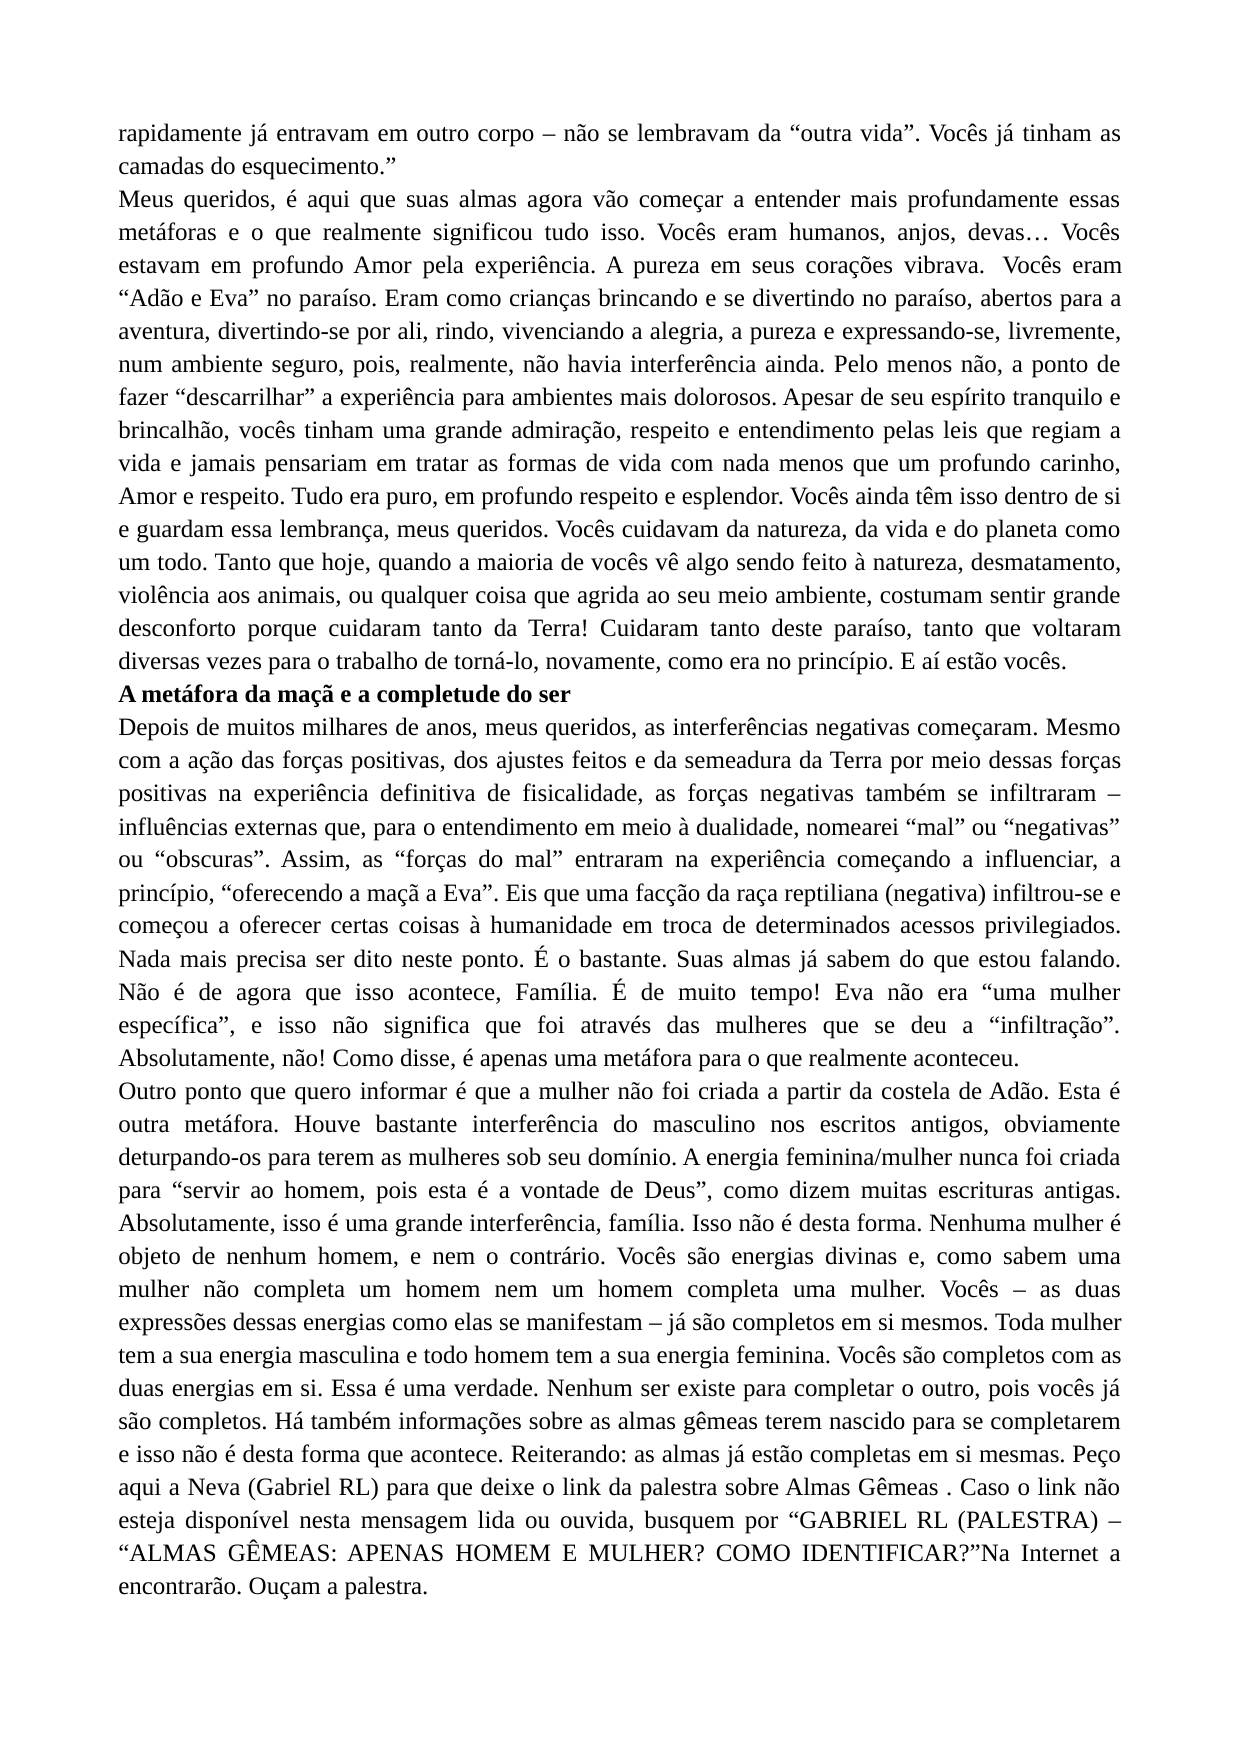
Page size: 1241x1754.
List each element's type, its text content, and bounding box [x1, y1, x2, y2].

text Meus queridos, é aqui que suas almas agora vão começar a entender mais profundamente essas metáforas e o que realmente significou tudo isso. Vocês eram humanos, anjos, devas… Vocês estavam em profundo Amor pela experiência. A pureza em seus corações vibrava. Vocês eram “Adão e Eva” no paraíso. Eram como crianças brincando e se divertindo no paraíso, abertos para a aventura, divertindo-se por ali, rindo, vivenciando a alegria, a pureza e expressando-se, livremente, num ambiente seguro, pois, realmente, não havia interferência ainda. Pelo menos não, a ponto de fazer “descarrilhar” a experiência para ambientes mais dolorosos. Apesar de seu espírito tranquilo e brincalhão, vocês tinham uma grande admiração, respeito e entendimento pelas leis que regiam a vida e jamais pensariam em tratar as formas de vida com nada menos que um profundo carinho, Amor e respeito. Tudo era puro, em profundo respeito e esplendor. Vocês ainda têm isso dentro de si e guardam essa lembrança, meus queridos. Vocês cuidavam da natureza, da vida e do planeta como um todo. Tanto que hoje, quando a maioria de vocês vê algo sendo feito à natureza, desmatamento, violência aos animais, ou qualquer coisa que agrida ao seu meio ambiente, costumam sentir grande desconforto porque cuidaram tanto da Terra! Cuidaram tanto deste paraíso, tanto que voltaram diversas vezes para o trabalho de torná-lo, novamente, como era no princípio. E aí estão vocês. [118, 184, 1122, 675]
text Depois de muitos milhares de anos, meus queridos, as interferências negativas começaram. Mesmo com a ação das forças positivas, dos ajustes feitos e da semeadura da Terra por meio dessas forças positivas na experiência definitiva de fisicalidade, as forças negativas também se infiltraram – influências externas que, para o entendimento em meio à dualidade, nomearei “mal” ou “negativas” ou “obscuras”. Assim, as “forças do mal” entraram na experiência começando a influenciar, a princípio, “oferecendo a maçã a Eva”. Eis que uma facção da raça reptiliana (negativa) infiltrou-se e começou a oferecer certas coisas à humanidade em troca de determinados acessos privilegiados. Nada mais precisa ser dito neste ponto. É o bastante. Suas almas já sabem do que estou falando. Não é de agora que isso acontece, Família. É de muito tempo! Eva não era “uma mulher específica”, e isso não significa que foi através das mulheres que se deu a “infiltração”. Absolutamente, não! Como disse, é apenas uma metáfora para o que realmente aconteceu. [118, 712, 1122, 1071]
text A metáfora da maçã e a completude do ser [118, 679, 1122, 708]
text rapidamente já entravam em outro corpo – não se lembravam da “outra vida”. Vocês já tinham as camadas do esquecimento.” [118, 118, 1122, 180]
text Outro ponto que quero informar é que a mulher não foi criada a partir da costela de Adão. Esta é outra metáfora. Houve bastante interferência do masculino nos escritos antigos, obviamente deturpando-os para terem as mulheres sob seu domínio. A energia feminina/mulher nunca foi criada para “servir ao homem, pois esta é a vontade de Deus”, como dizem muitas escrituras antigas. Absolutamente, isso é uma grande interferência, família. Isso não é desta forma. Nenhuma mulher é objeto de nenhum homem, e nem o contrário. Vocês são energias divinas e, como sabem uma mulher não completa um homem nem um homem completa uma mulher. Vocês – as duas expressões dessas energias como elas se manifestam – já são completos em si mesmos. Toda mulher tem a sua energia masculina e todo homem tem a sua energia feminina. Vocês são completos com as duas energias em si. Essa é uma verdade. Nenhum ser existe para completar o outro, pois vocês já são completos. Há também informações sobre as almas gêmeas terem nascido para se completarem e isso não é desta forma que acontece. Reiterando: as almas já estão completas em si mesmas. Peço aqui a Neva (Gabriel RL) para que deixe o link da palestra sobre Almas Gêmeas . Caso o link não esteja disponível nesta mensagem lida ou ouvida, busquem por “GABRIEL RL (PALESTRA) – “ALMAS GÊMEAS: APENAS HOMEM E MULHER? COMO IDENTIFICAR?”Na Internet a encontrarão. Ouçam a palestra. [118, 1076, 1122, 1600]
